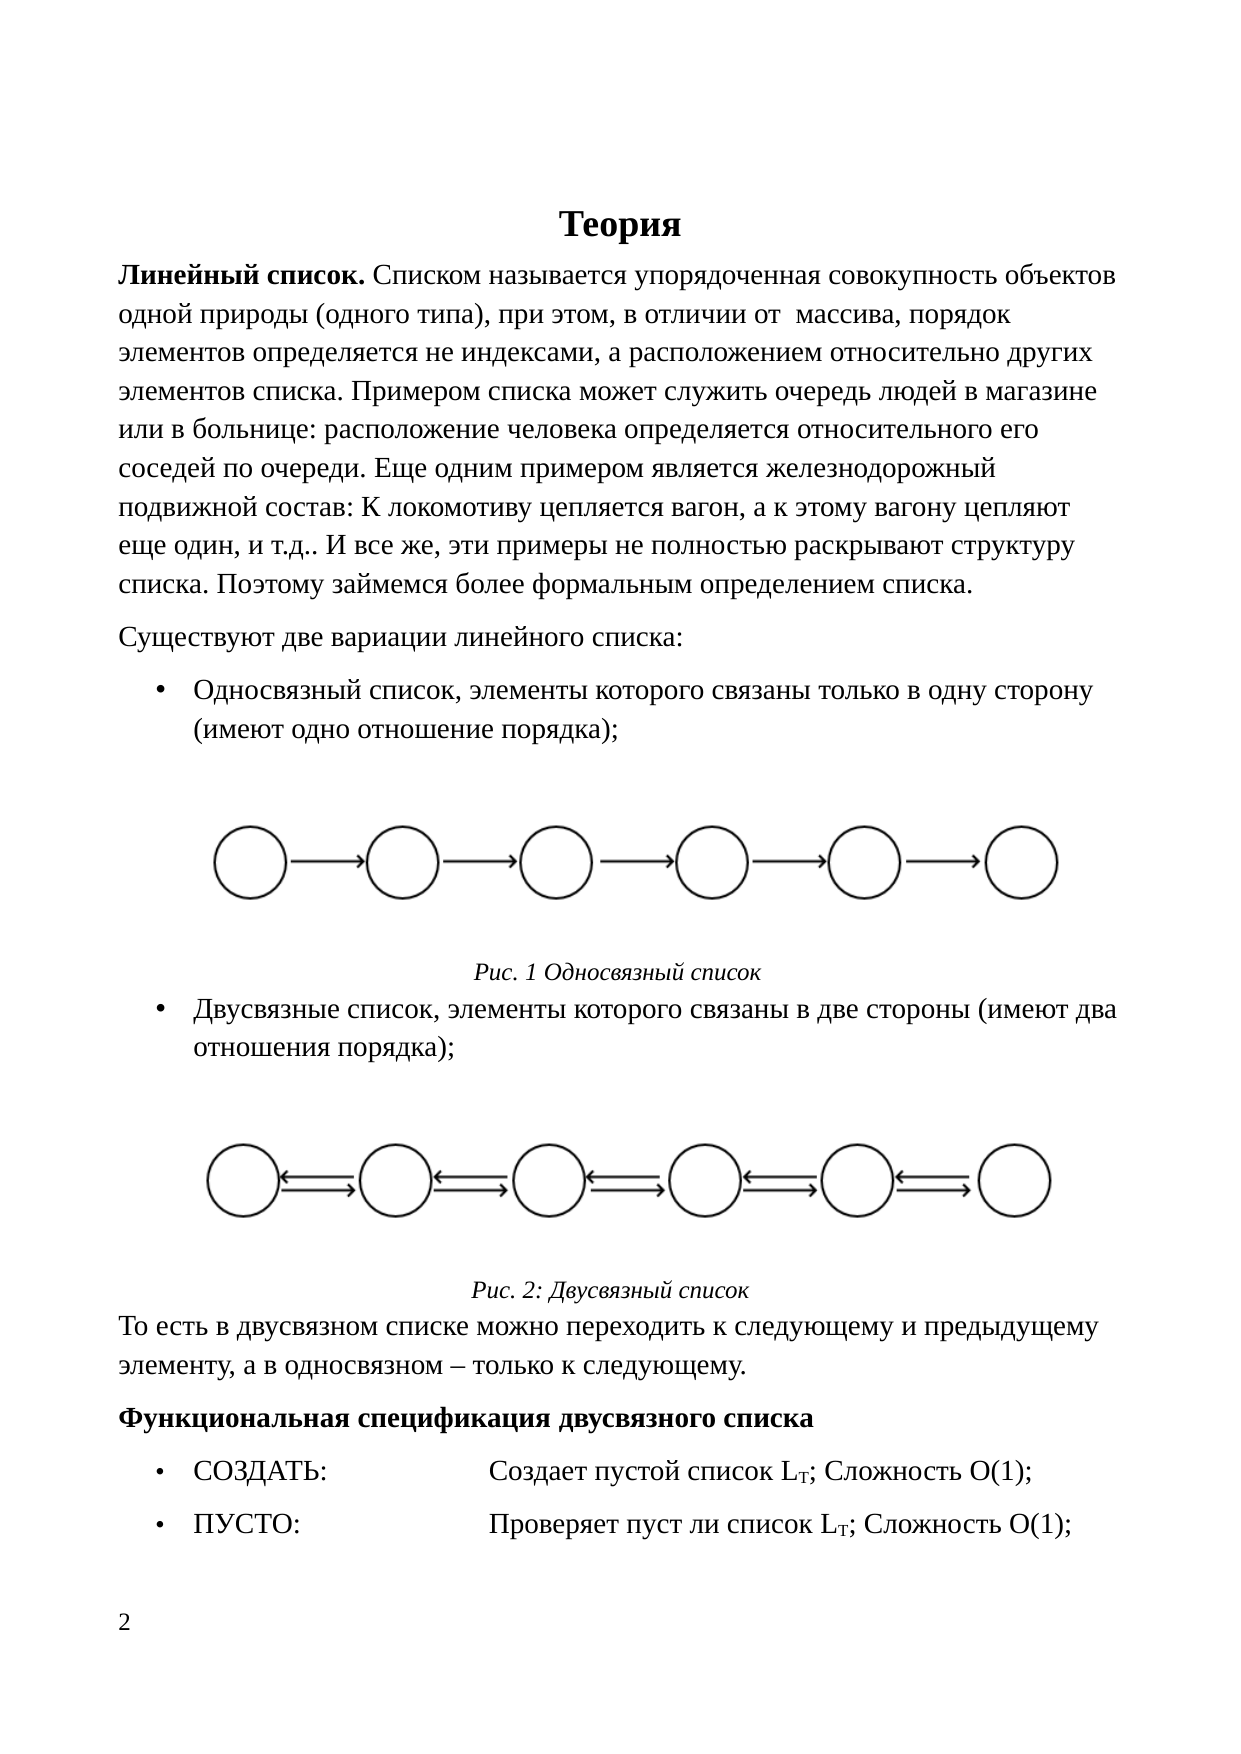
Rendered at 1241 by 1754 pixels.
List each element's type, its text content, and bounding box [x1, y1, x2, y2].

text Рис. 2: Двусвязный список [128, 1270, 1094, 1303]
list ПУСТО: Проверяет пуст ли список LT; Сложность O(1); [156, 1506, 1122, 1540]
list Двусвязные список, элементы которого связаны в две стороны (имеют два отношения порядка); [156, 764, 1122, 1063]
text То есть в двусвязном списке можно переходить к следующему и предыдущему элементу, а в односвязном – только к следующему. [118, 1083, 1122, 1381]
list Односвязный список, элементы которого связаны только в одну сторону (имеют одно отношение порядка); [156, 672, 1122, 744]
list СОЗДАТЬ: Создает пустой список LT; Сложность O(1); [156, 1453, 1122, 1487]
subtitle Теория [118, 201, 1122, 245]
picture [128, 1078, 1095, 1270]
text Существуют две вариации линейного списка: [118, 619, 1122, 652]
text Линейный список. Списком называется упорядоченная совокупность объектов одной природы (одного типа), при этом, в отличии от массива, порядок элементов определяется не индексами, а расположением относительно других элементов списка. Примером списка может служить очередь людей в магазине или в больнице: расположение человека определяется относительного его соседей по очереди. Еще одним примером является железнодорожный подвижной состав: К локомотиву цепляется вагон, а к этому вагону цепляют еще один, и т.д.. И все же, эти примеры не полностью раскрывают структуру списка. Поэтому займемся более формальным определением списка. [118, 257, 1122, 599]
list Рис. 1 Односвязный список [135, 952, 1102, 986]
picture [135, 760, 1102, 952]
text [128, 1066, 1094, 1078]
list [135, 748, 1102, 760]
text Функциональная спецификация двусвязного списка [118, 1400, 1122, 1434]
